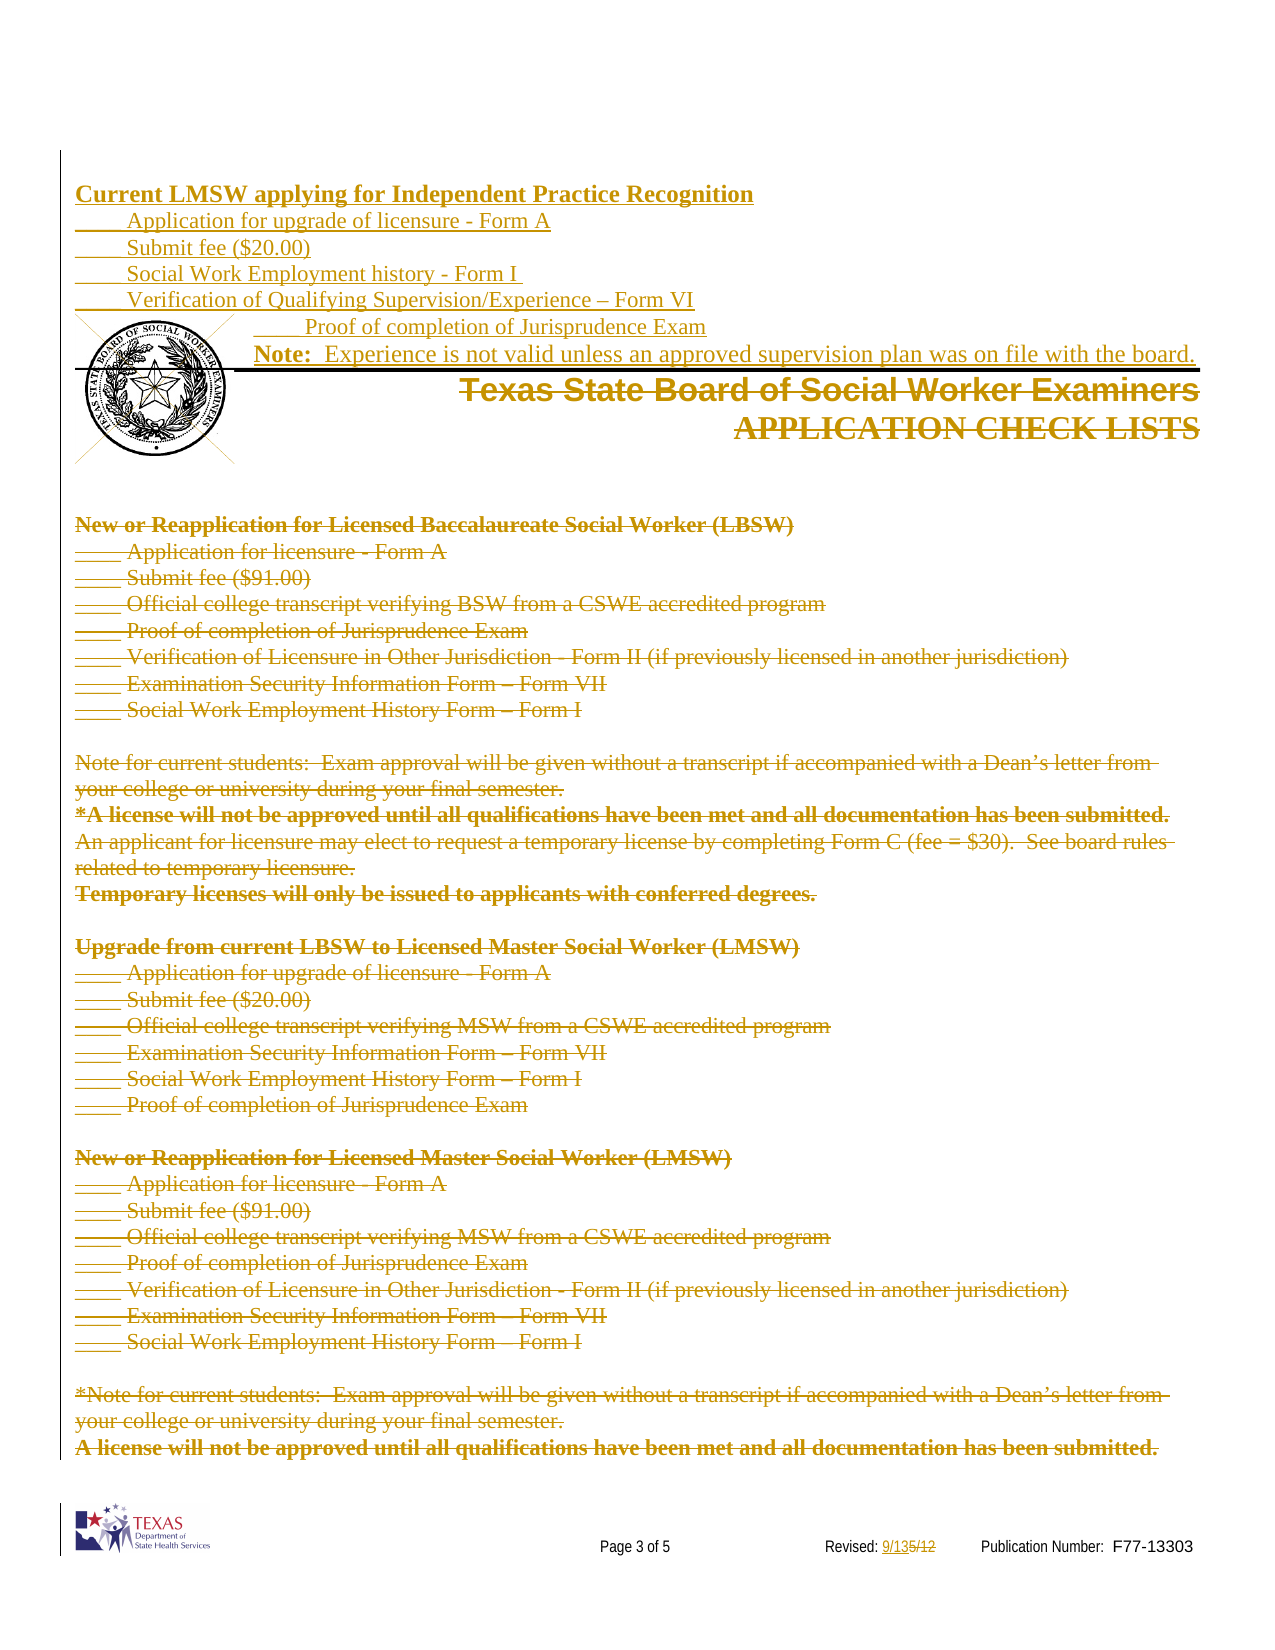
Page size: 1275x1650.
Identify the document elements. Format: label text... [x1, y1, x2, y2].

text ____ Social Work Employment history - Form I [75, 260, 1200, 287]
picture [136, 370, 173, 387]
text ____ Submit fee ($20.00) [75, 234, 1200, 260]
text Current LMSW applying for Independent Practice Recognition [75, 179, 1200, 207]
picture [156, 370, 235, 463]
text Note: Experience is not valid unless an approved supervision plan was on file with the board. [235, 339, 1200, 367]
text ____ Verification of Qualifying Supervision/Experience – Form VI [75, 287, 1200, 313]
picture [76, 313, 233, 367]
picture [75, 370, 153, 462]
picture [75, 1503, 210, 1553]
text ____ Proof of completion of Jurisprudence Exam [235, 313, 1200, 339]
picture [179, 315, 235, 367]
text ____ Application for upgrade of licensure - Form A [75, 207, 1200, 234]
picture [76, 390, 233, 464]
picture [75, 315, 130, 367]
